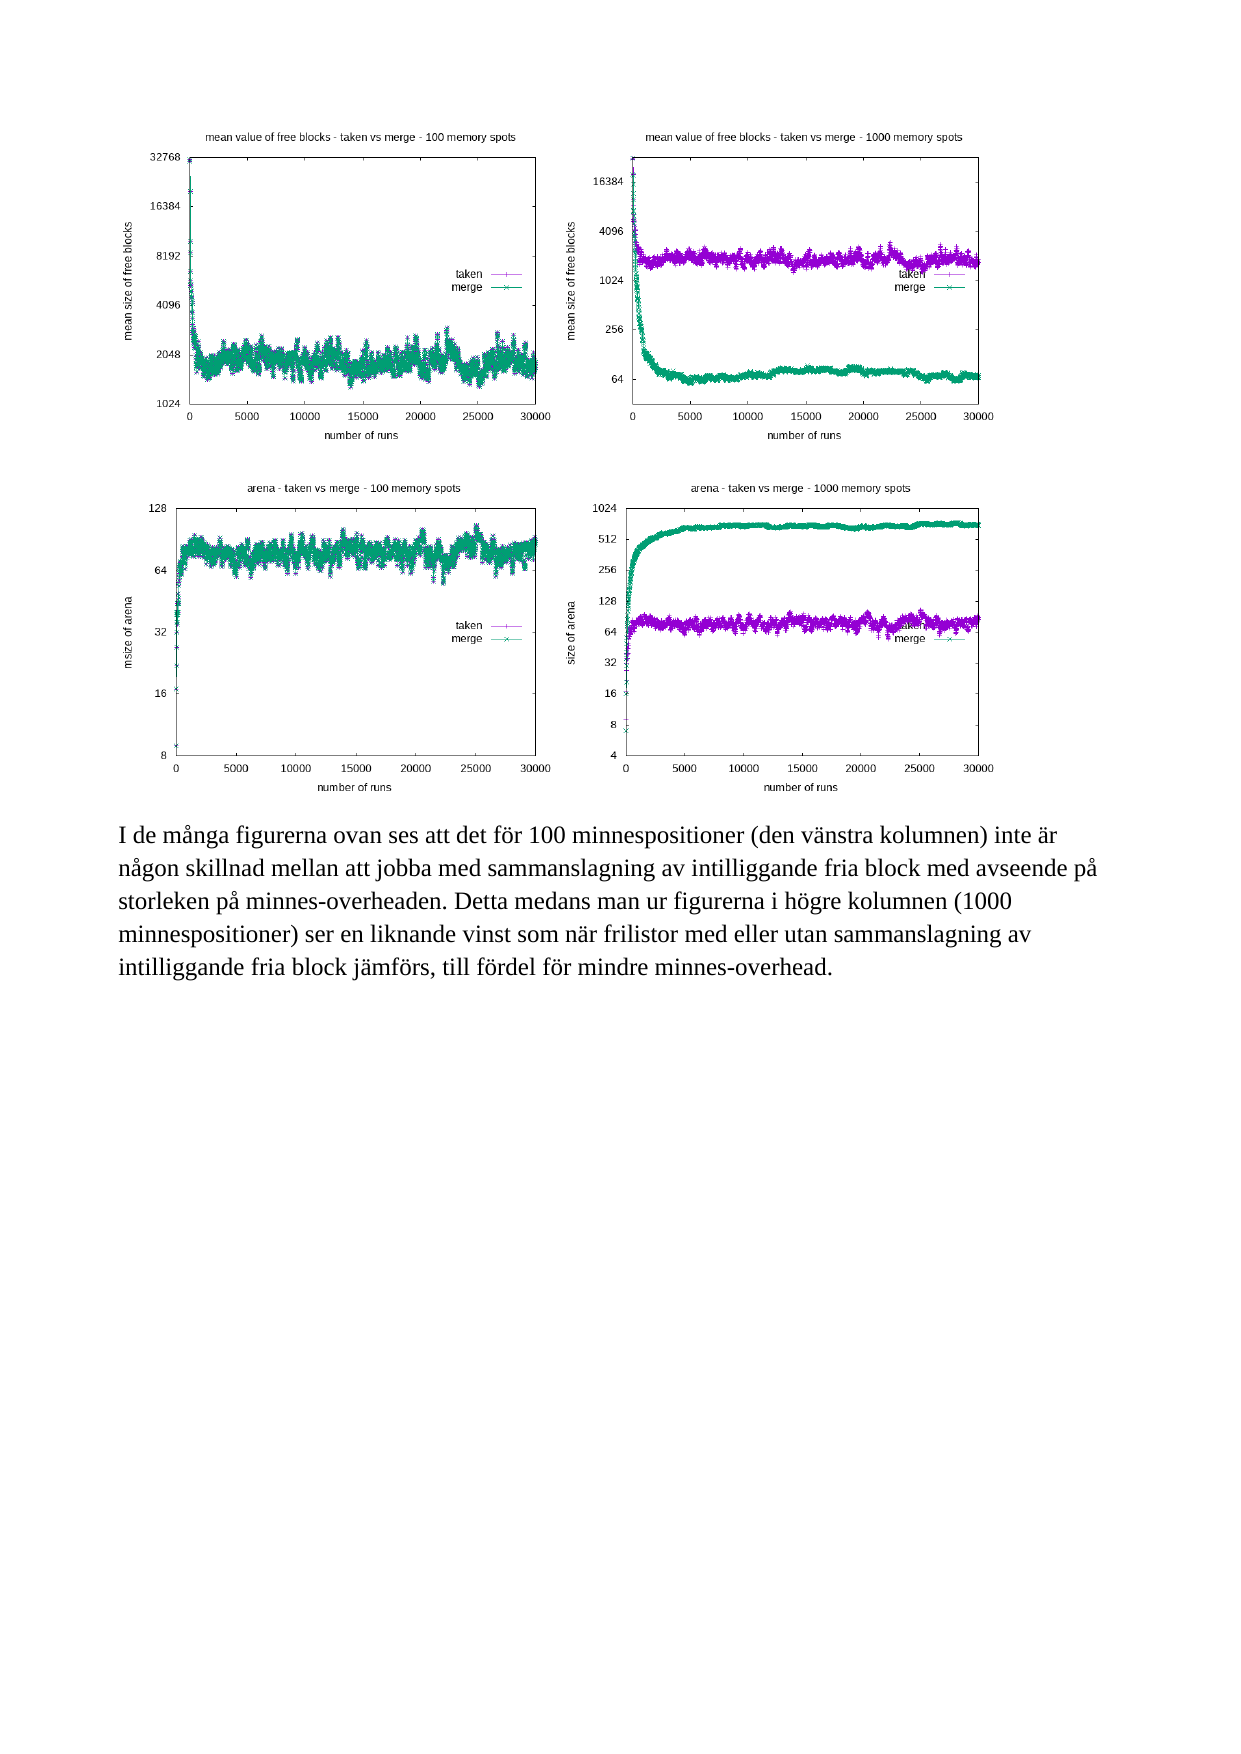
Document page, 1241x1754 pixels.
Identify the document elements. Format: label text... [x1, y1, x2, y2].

picture [561, 118, 999, 445]
picture [561, 469, 999, 797]
picture [118, 469, 555, 797]
picture [118, 118, 555, 445]
text I de många figurerna ovan ses att det för 100 minnespositioner (den vänstra kolumnen) inte är någon skillnad mellan att jobba med sammanslagning av intilliggande fria block med avseende på storleken på minnes-overheaden. Detta medans man ur figurerna i högre kolumnen (1000 minnespositioner) ser en liknande vinst som när frilistor med eller utan sammanslagning av intilliggande fria block jämförs, till fördel för mindre minnes-overhead. [118, 820, 1122, 981]
